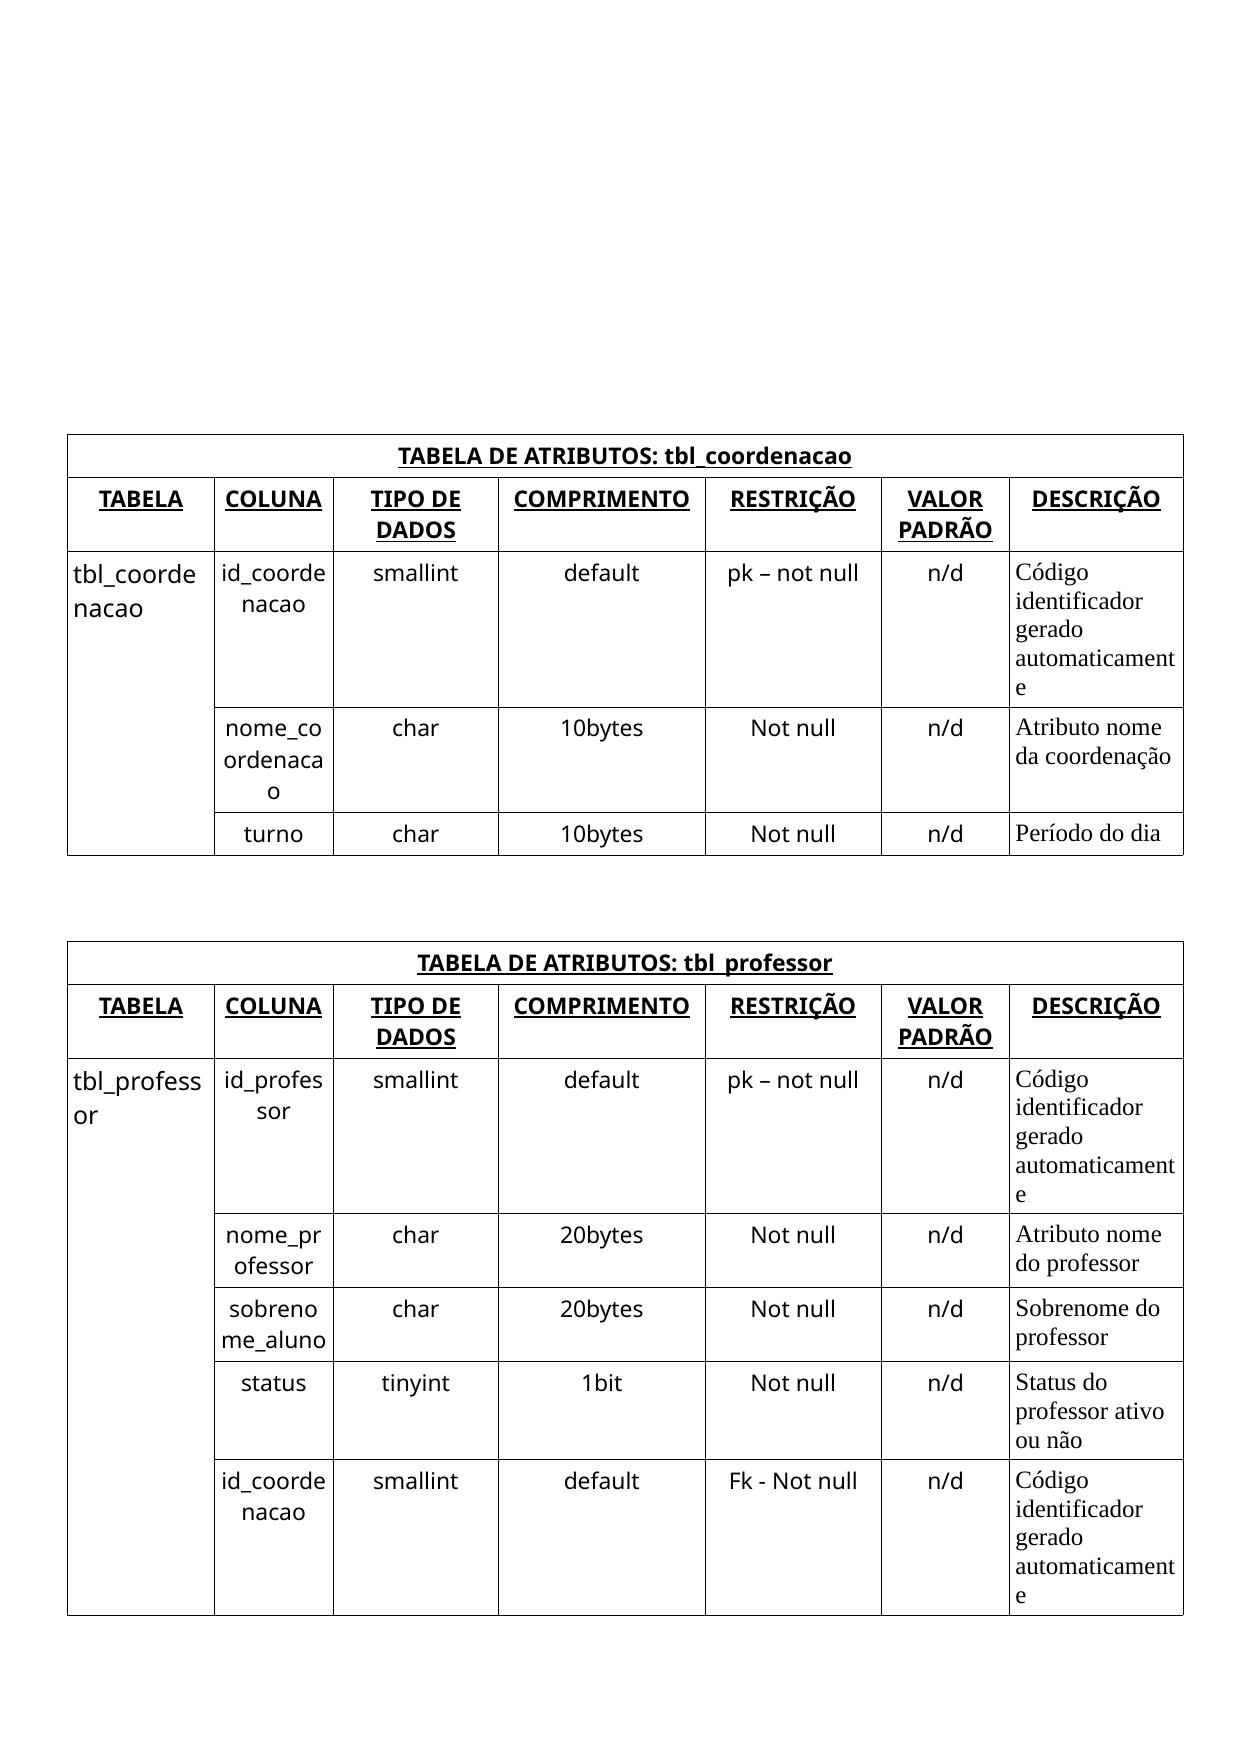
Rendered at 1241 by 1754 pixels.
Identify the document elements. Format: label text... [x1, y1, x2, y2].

table_cell smallint [334, 552, 498, 707]
table_cell TIPO DE DADOS [334, 985, 498, 1058]
table_cell turno [215, 813, 333, 855]
table_cell tinyint [334, 1362, 498, 1459]
table_cell pk – not null [706, 552, 881, 707]
table_cell 10bytes [499, 708, 705, 812]
table_cell Período do dia [1010, 813, 1183, 855]
table_cell tbl_coordenacao [68, 552, 214, 855]
table_cell 1bit [499, 1362, 705, 1459]
table_cell pk – not null [706, 1059, 881, 1213]
table_cell id_coordenacao [215, 552, 333, 707]
table_cell status [215, 1362, 333, 1459]
table_cell default [499, 1059, 705, 1213]
table_cell COMPRIMENTO [499, 985, 705, 1058]
table_cell 20bytes [499, 1214, 705, 1287]
table_cell char [334, 708, 498, 812]
table_cell VALOR PADRÃO [882, 478, 1009, 551]
table_cell 20bytes [499, 1288, 705, 1361]
table_cell default [499, 1460, 705, 1614]
table_cell Not null [706, 1362, 881, 1459]
table_cell Not null [706, 708, 881, 812]
table_cell Código identificador gerado automaticamente [1010, 1460, 1183, 1614]
table_cell char [334, 1288, 498, 1361]
table_cell n/d [882, 1214, 1009, 1287]
table_cell DESCRIÇÃO [1010, 478, 1183, 551]
table_header TABELA DE ATRIBUTOS: tbl_professor [68, 942, 1183, 984]
table_cell n/d [882, 552, 1009, 707]
table_cell RESTRIÇÃO [706, 985, 881, 1058]
table_cell Not null [706, 1214, 881, 1287]
table_cell Not null [706, 1288, 881, 1361]
table_cell COMPRIMENTO [499, 478, 705, 551]
table_cell COLUNA [215, 985, 333, 1058]
table_cell Status do professor ativo ou não [1010, 1362, 1183, 1459]
table_cell n/d [882, 1288, 1009, 1361]
table_cell char [334, 1214, 498, 1287]
table_cell sobrenome_aluno [215, 1288, 333, 1361]
table_cell id_coordenacao [215, 1460, 333, 1614]
table_cell Atributo nome da coordenação [1010, 708, 1183, 812]
table_cell n/d [882, 1362, 1009, 1459]
table_cell VALOR PADRÃO [882, 985, 1009, 1058]
table_cell COLUNA [215, 478, 333, 551]
table_cell n/d [882, 708, 1009, 812]
table_cell smallint [334, 1460, 498, 1614]
table_cell nome_coordenacao [215, 708, 333, 812]
table_cell n/d [882, 813, 1009, 855]
table_cell Not null [706, 813, 881, 855]
table_cell Código identificador gerado automaticamente [1010, 1059, 1183, 1213]
table_cell RESTRIÇÃO [706, 478, 881, 551]
table_cell TIPO DE DADOS [334, 478, 498, 551]
table_cell id_professor [215, 1059, 333, 1213]
table_cell tbl_professor [68, 1059, 214, 1614]
table_cell char [334, 813, 498, 855]
table_cell TABELA [68, 478, 214, 551]
table_cell DESCRIÇÃO [1010, 985, 1183, 1058]
table_cell 10bytes [499, 813, 705, 855]
table_header TABELA DE ATRIBUTOS: tbl_coordenacao [68, 435, 1183, 477]
table_cell Atributo nome do professor [1010, 1214, 1183, 1287]
table_cell n/d [882, 1460, 1009, 1614]
table_cell nome_professor [215, 1214, 333, 1287]
table_cell default [499, 552, 705, 707]
table_cell n/d [882, 1059, 1009, 1213]
table_cell Sobrenome do professor [1010, 1288, 1183, 1361]
table_cell TABELA [68, 985, 214, 1058]
table_cell Fk - Not null [706, 1460, 881, 1614]
table_cell smallint [334, 1059, 498, 1213]
table_cell Código identificador gerado automaticamente [1010, 552, 1183, 707]
